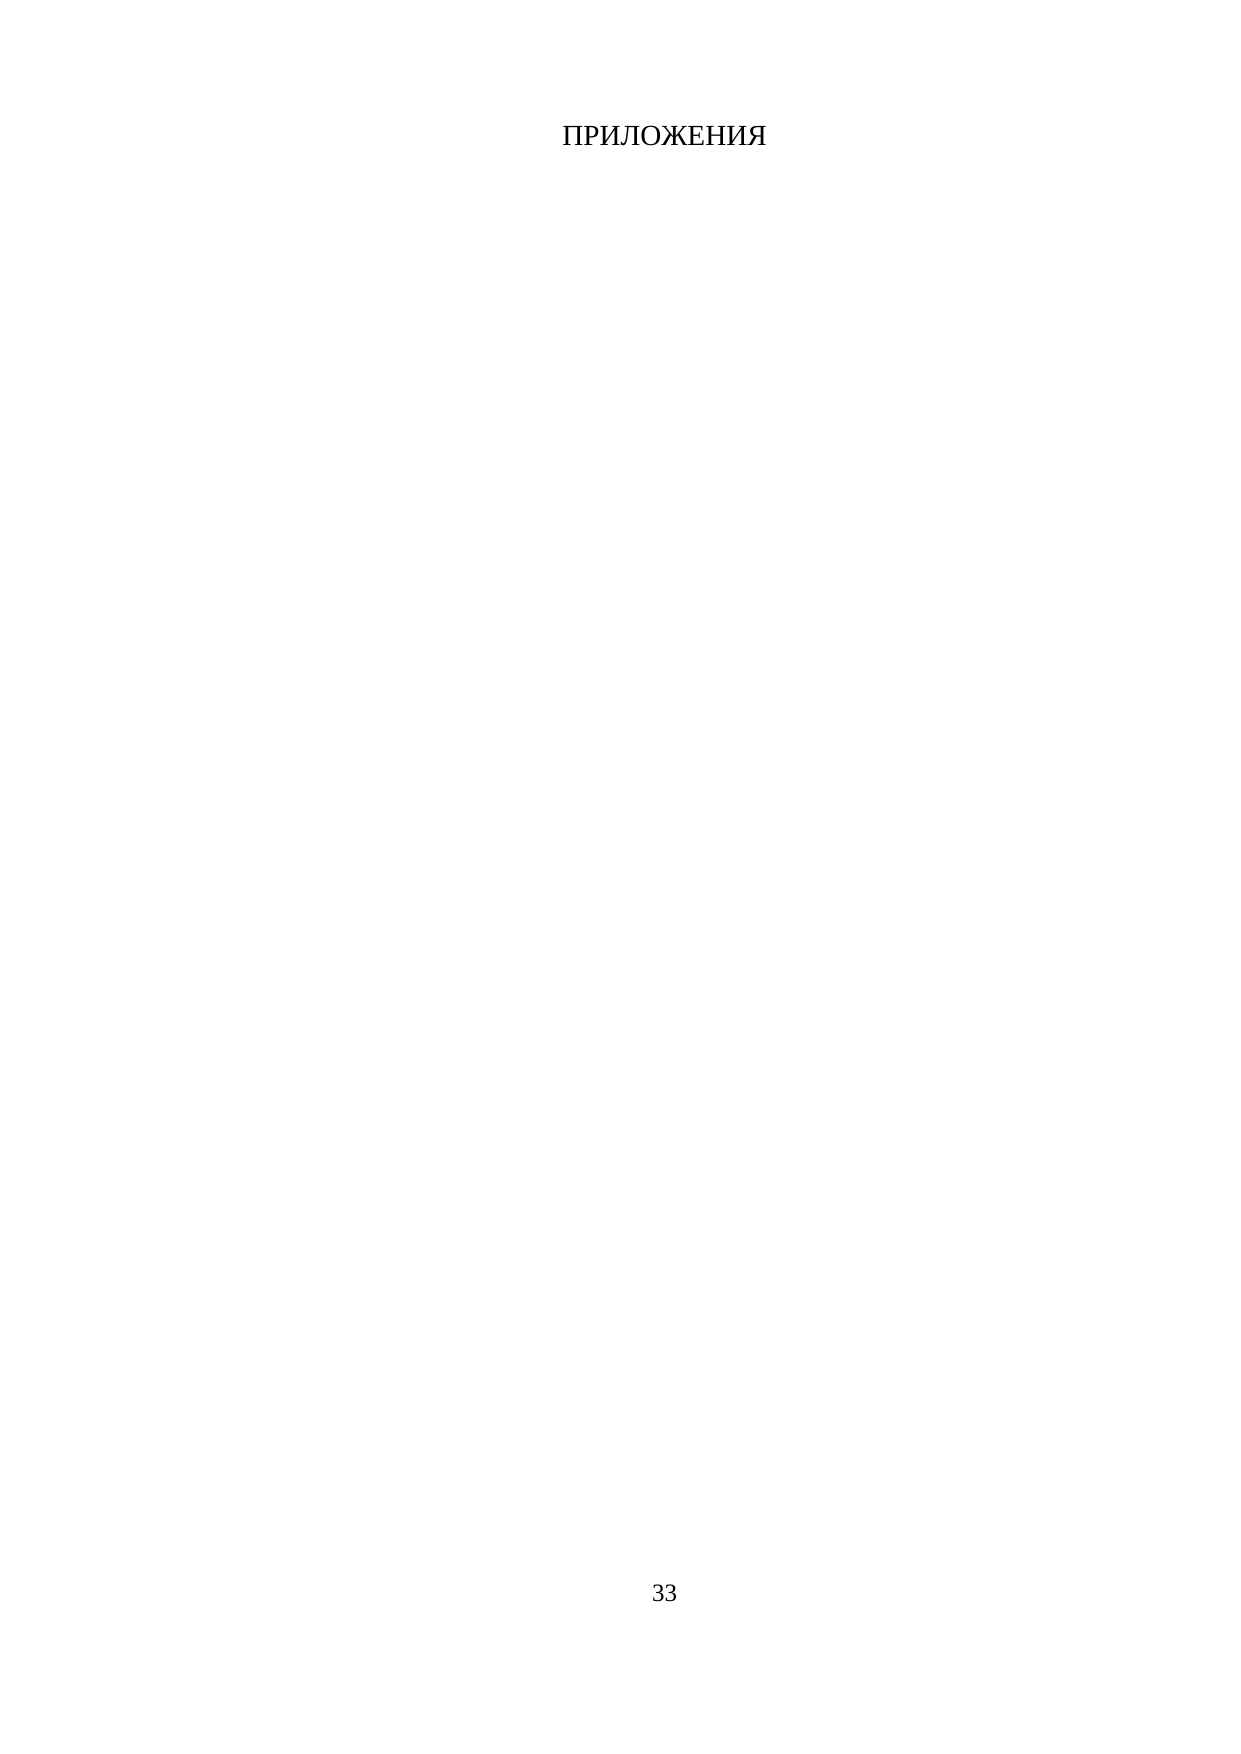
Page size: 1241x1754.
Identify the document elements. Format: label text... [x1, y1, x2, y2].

text ПРИЛОЖЕНИЯ [177, 118, 1152, 152]
